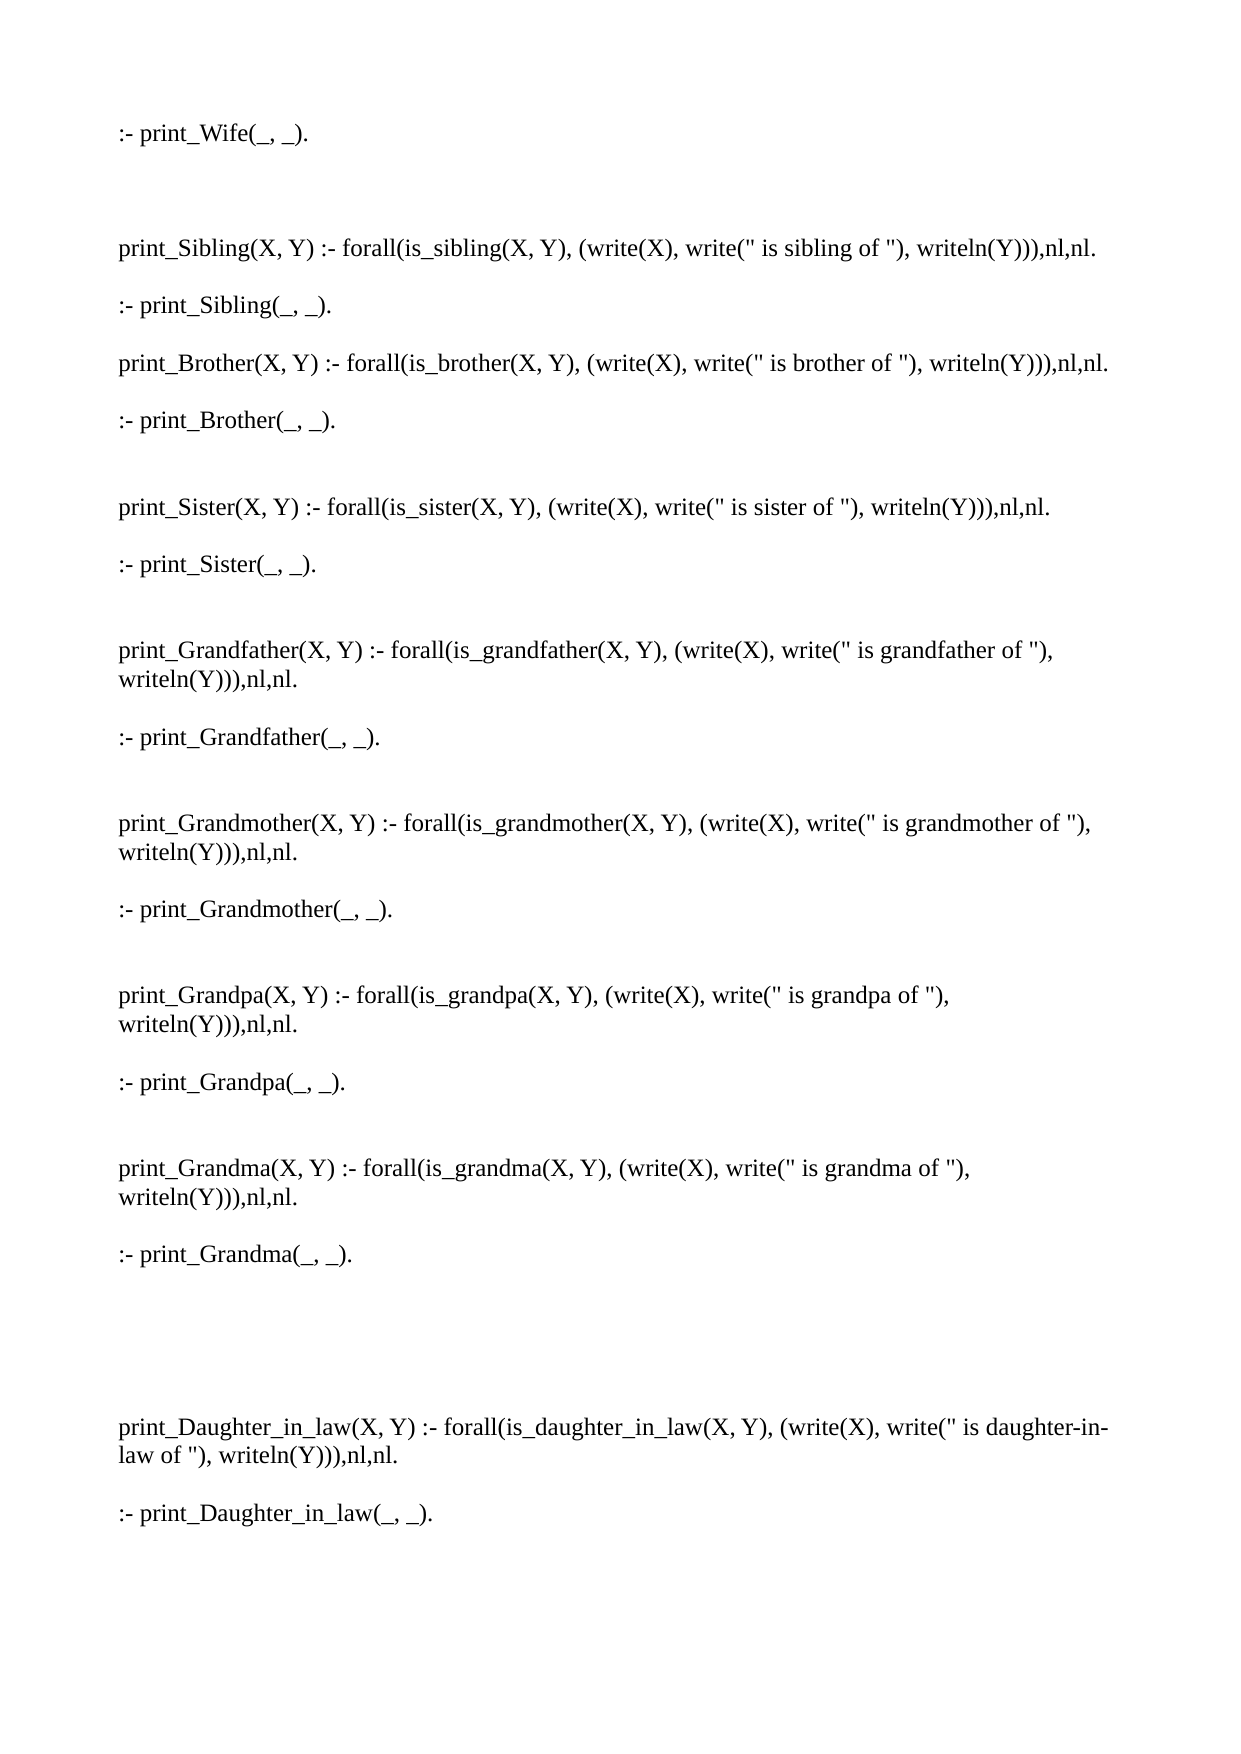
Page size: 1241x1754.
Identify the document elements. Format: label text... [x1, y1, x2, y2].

text :- print_Grandpa(_, _). [118, 1067, 1122, 1096]
text :- print_Sibling(_, _). [118, 291, 1122, 319]
text print_Grandfather(X, Y) :- forall(is_grandfather(X, Y), (write(X), write(" is grandfather of "), writeln(Y))),nl,nl. [118, 636, 1122, 693]
text :- print_Sister(_, _). [118, 549, 1122, 578]
text print_Sibling(X, Y) :- forall(is_sibling(X, Y), (write(X), write(" is sibling of "), writeln(Y))),nl,nl. [118, 233, 1122, 262]
text :- print_Grandma(_, _). [118, 1239, 1122, 1268]
text :- print_Grandmother(_, _). [118, 894, 1122, 923]
text print_Sister(X, Y) :- forall(is_sister(X, Y), (write(X), write(" is sister of "), writeln(Y))),nl,nl. [118, 492, 1122, 521]
text print_Grandpa(X, Y) :- forall(is_grandpa(X, Y), (write(X), write(" is grandpa of "), writeln(Y))),nl,nl. [118, 981, 1122, 1038]
text :- print_Wife(_, _). [118, 118, 1122, 147]
text :- print_Brother(_, _). [118, 406, 1122, 434]
text print_Brother(X, Y) :- forall(is_brother(X, Y), (write(X), write(" is brother of "), writeln(Y))),nl,nl. [118, 348, 1122, 377]
text print_Daughter_in_law(X, Y) :- forall(is_daughter_in_law(X, Y), (write(X), write(" is daughter-in-law of "), writeln(Y))),nl,nl. [118, 1412, 1122, 1469]
text print_Grandma(X, Y) :- forall(is_grandma(X, Y), (write(X), write(" is grandma of "), writeln(Y))),nl,nl. [118, 1153, 1122, 1211]
text :- print_Daughter_in_law(_, _). [118, 1498, 1122, 1527]
text print_Grandmother(X, Y) :- forall(is_grandmother(X, Y), (write(X), write(" is grandmother of "), writeln(Y))),nl,nl. [118, 808, 1122, 866]
text :- print_Grandfather(_, _). [118, 722, 1122, 751]
